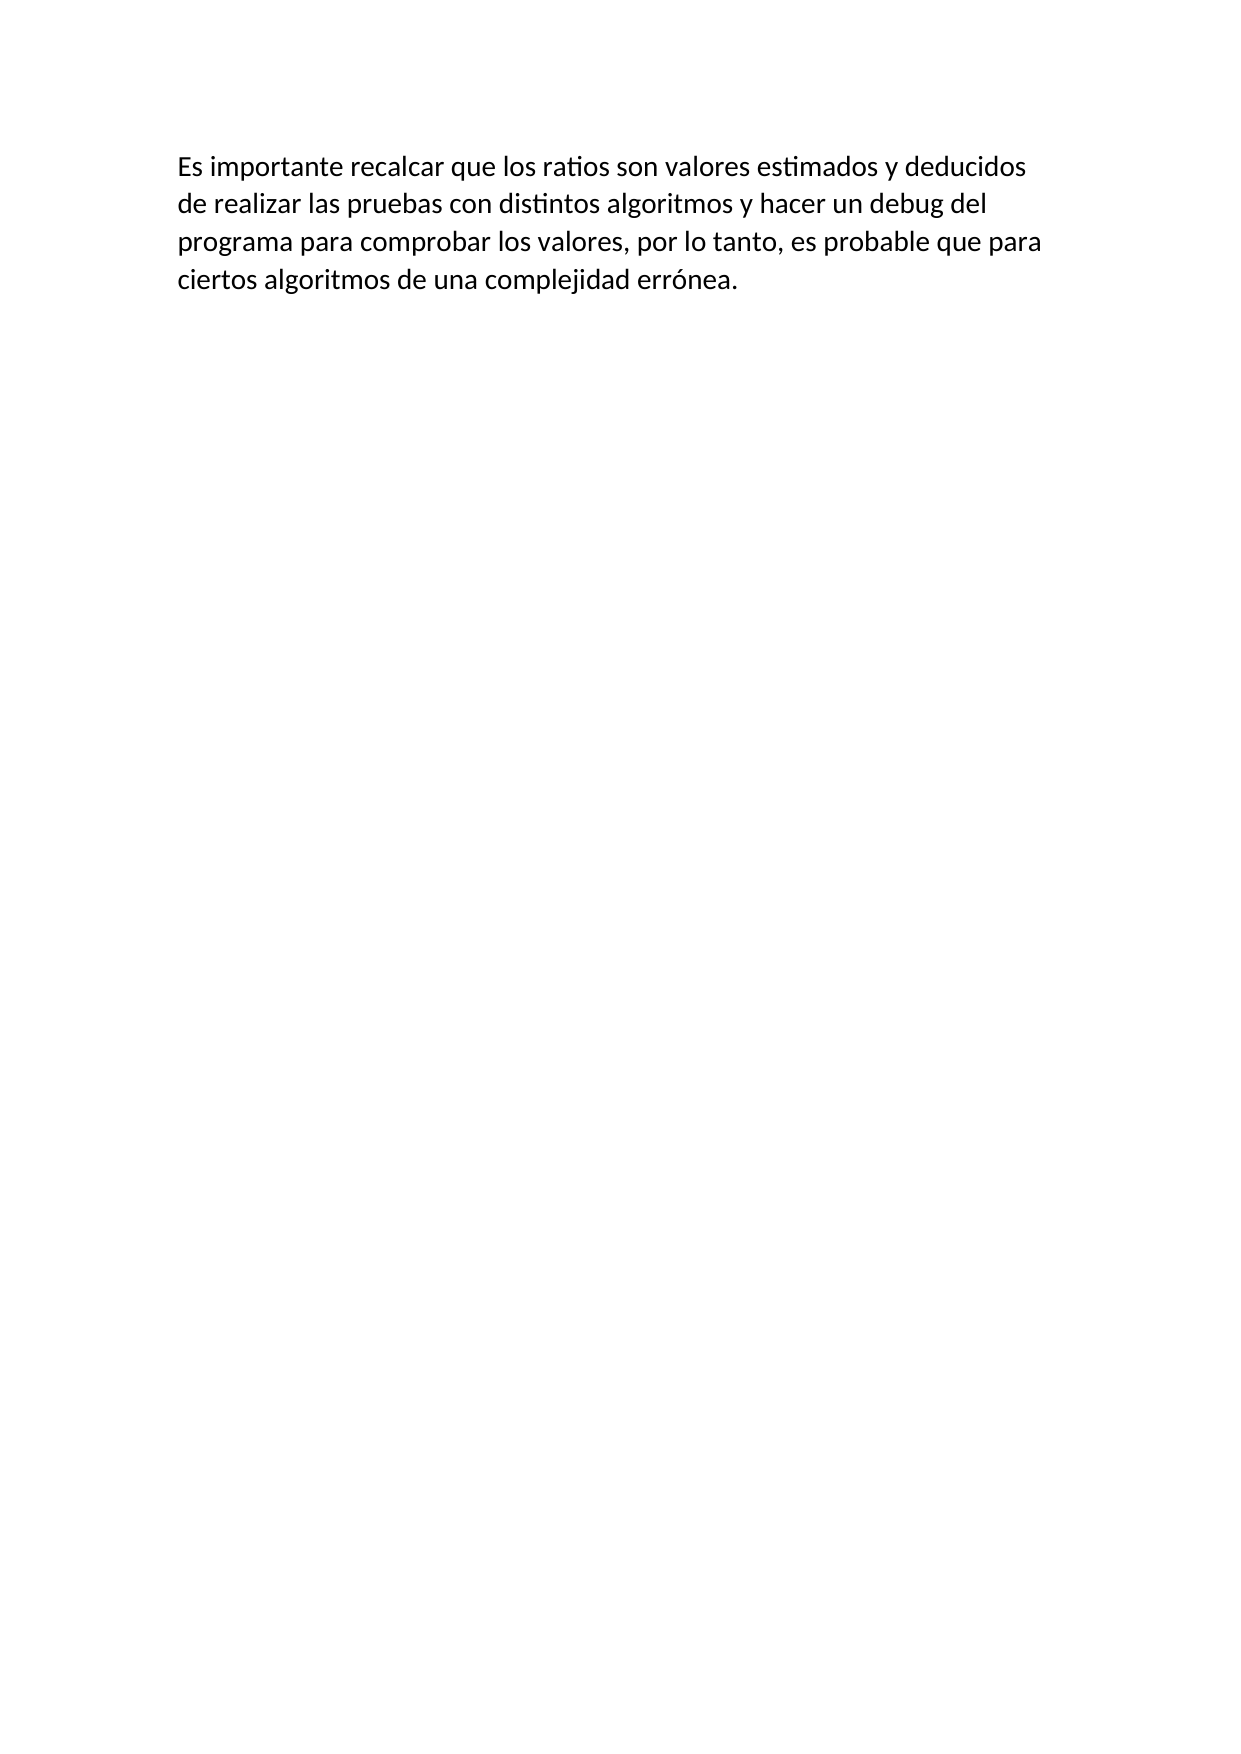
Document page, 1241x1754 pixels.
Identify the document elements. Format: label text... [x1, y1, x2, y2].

text Es importante recalcar que los ratios son valores estimados y deducidos de realizar las pruebas con distintos algoritmos y hacer un debug del programa para comprobar los valores, por lo tanto, es probable que para ciertos algoritmos de una complejidad errónea. [177, 148, 1063, 296]
